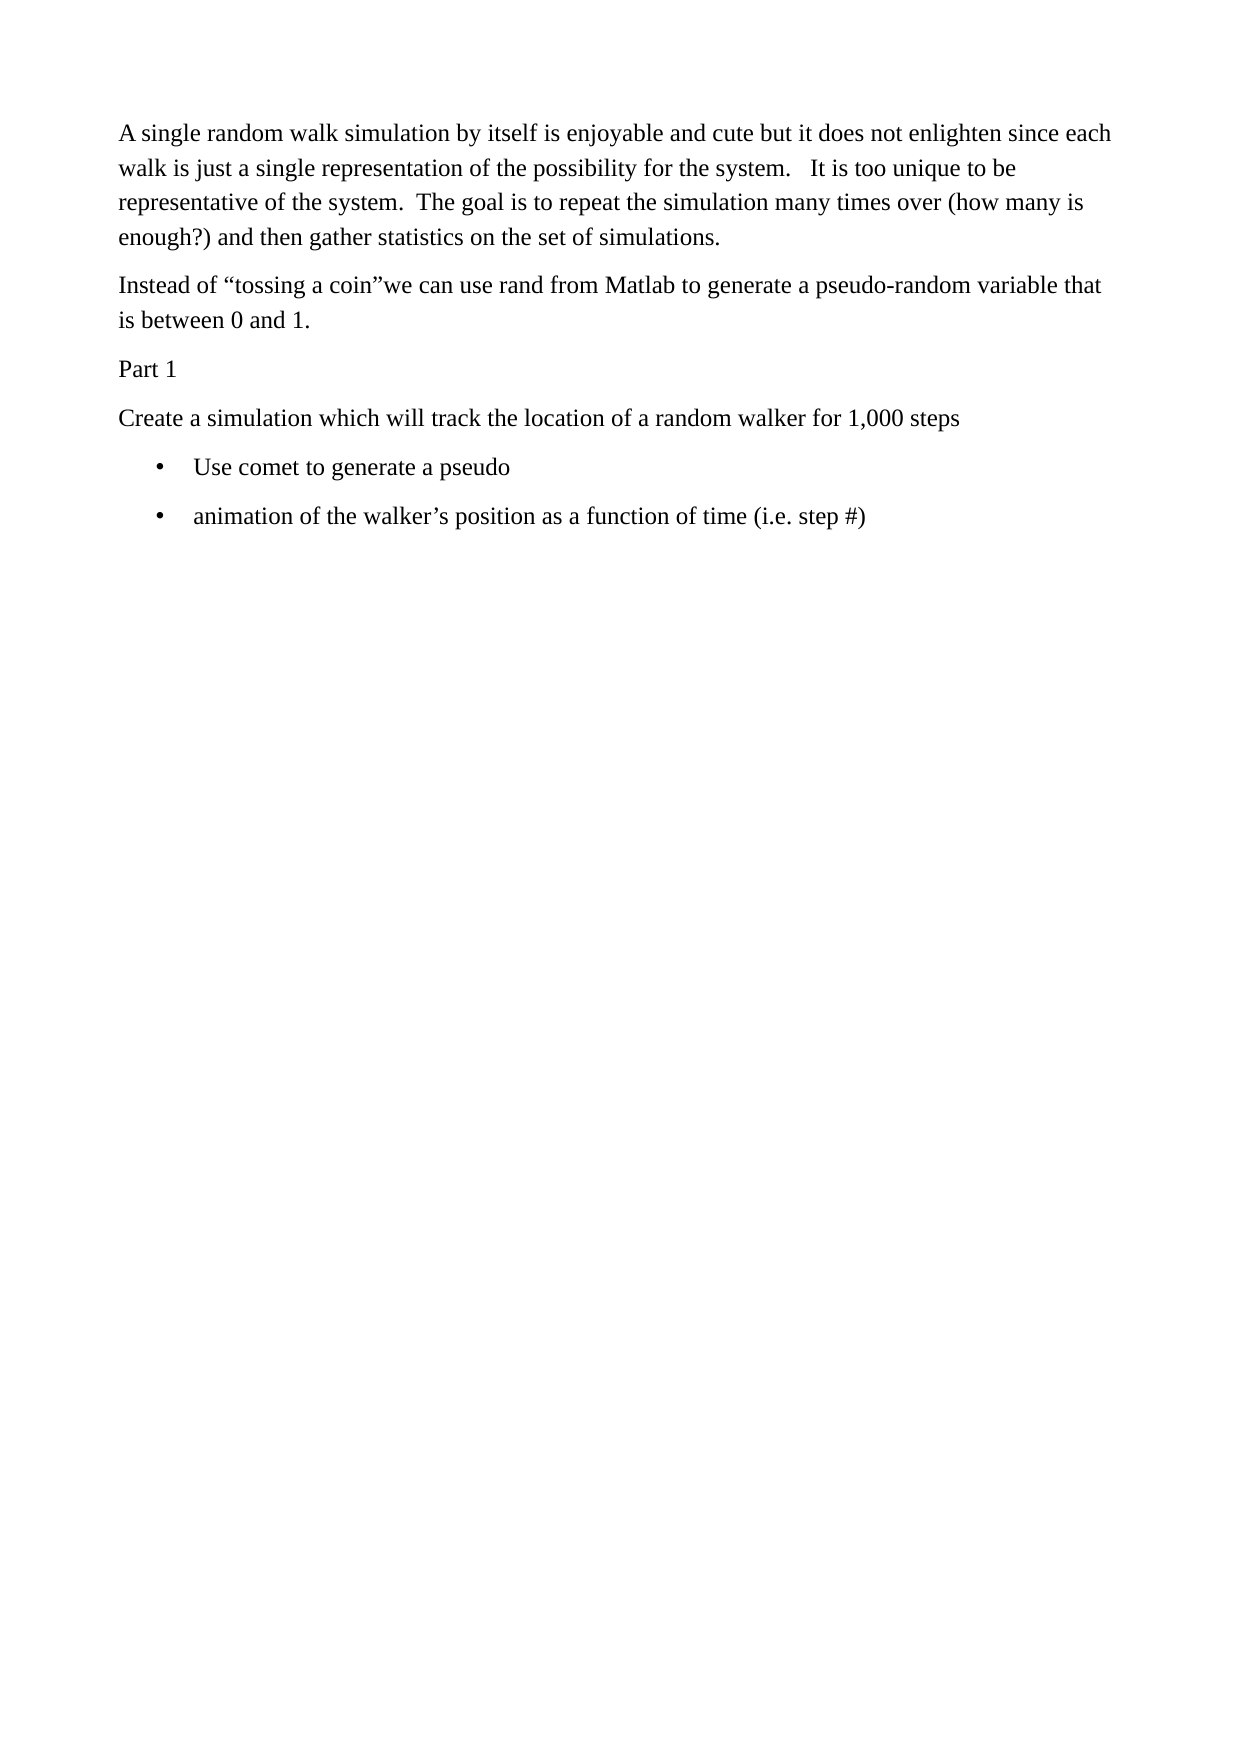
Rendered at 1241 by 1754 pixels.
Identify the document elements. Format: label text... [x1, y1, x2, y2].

list animation of the walker’s position as a function of time (i.e. step #) [156, 501, 1122, 530]
list Use comet to generate a pseudo [156, 452, 1122, 481]
text Instead of “tossing a coin”we can use rand from Matlab to generate a pseudo-random variable that is between 0 and 1. [118, 271, 1122, 334]
text A single random walk simulation by itself is enjoyable and cute but it does not enlighten since each walk is just a single representation of the possibility for the system. It is too unique to be representative of the system. The goal is to repeat the simulation many times over (how many is enough?) and then gather statistics on the set of simulations. [118, 118, 1122, 250]
text Create a simulation which will track the location of a random walker for 1,000 steps [118, 403, 1122, 432]
text Part 1 [118, 354, 1122, 383]
